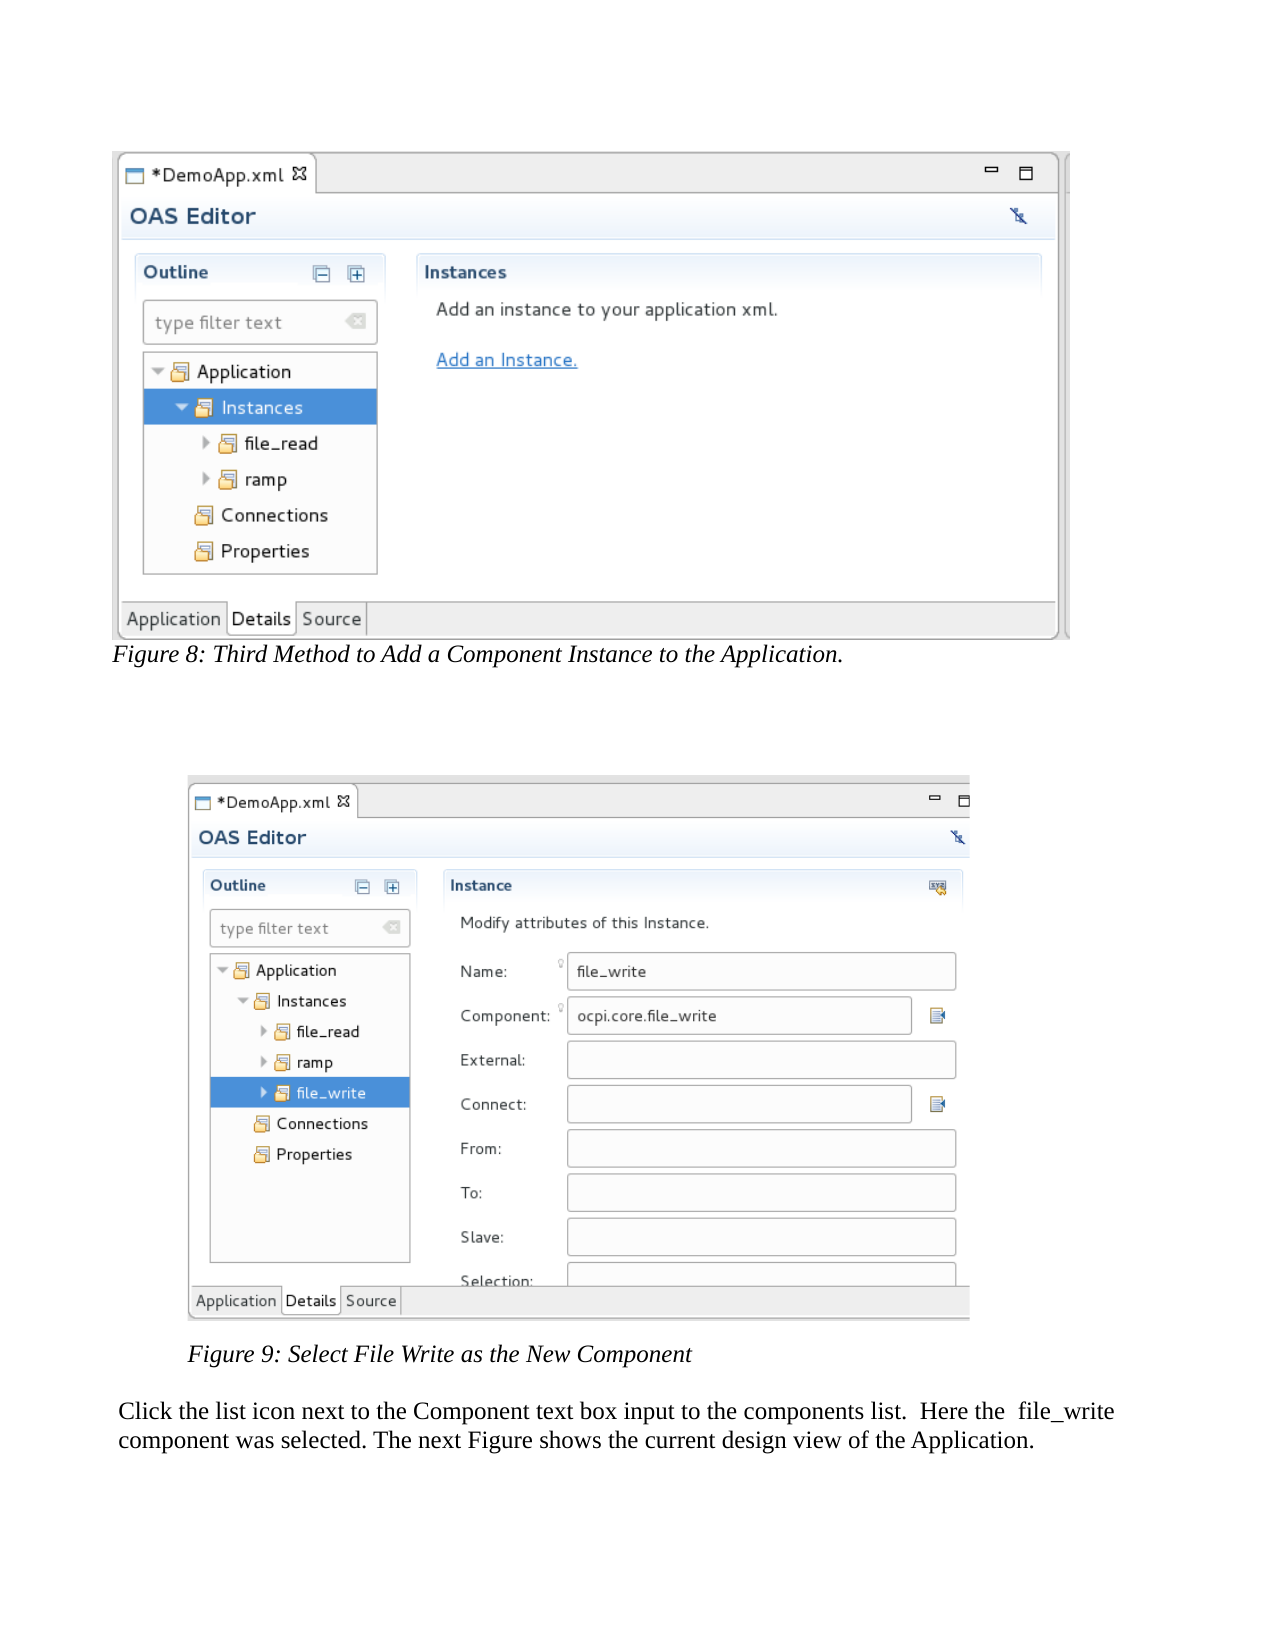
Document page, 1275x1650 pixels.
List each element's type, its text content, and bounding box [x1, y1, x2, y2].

text Figure 9: Select File Write as the New Component [187, 1321, 969, 1368]
picture [187, 775, 970, 1321]
picture [112, 151, 1070, 640]
text Click the list icon next to the Component text box input to the components list. Here the file_write component was selected. The next Figure shows the current design view of the Application. [118, 1396, 1157, 1454]
text Figure 8: Third Method to Add a Component Instance to the Application. [112, 151, 1088, 668]
